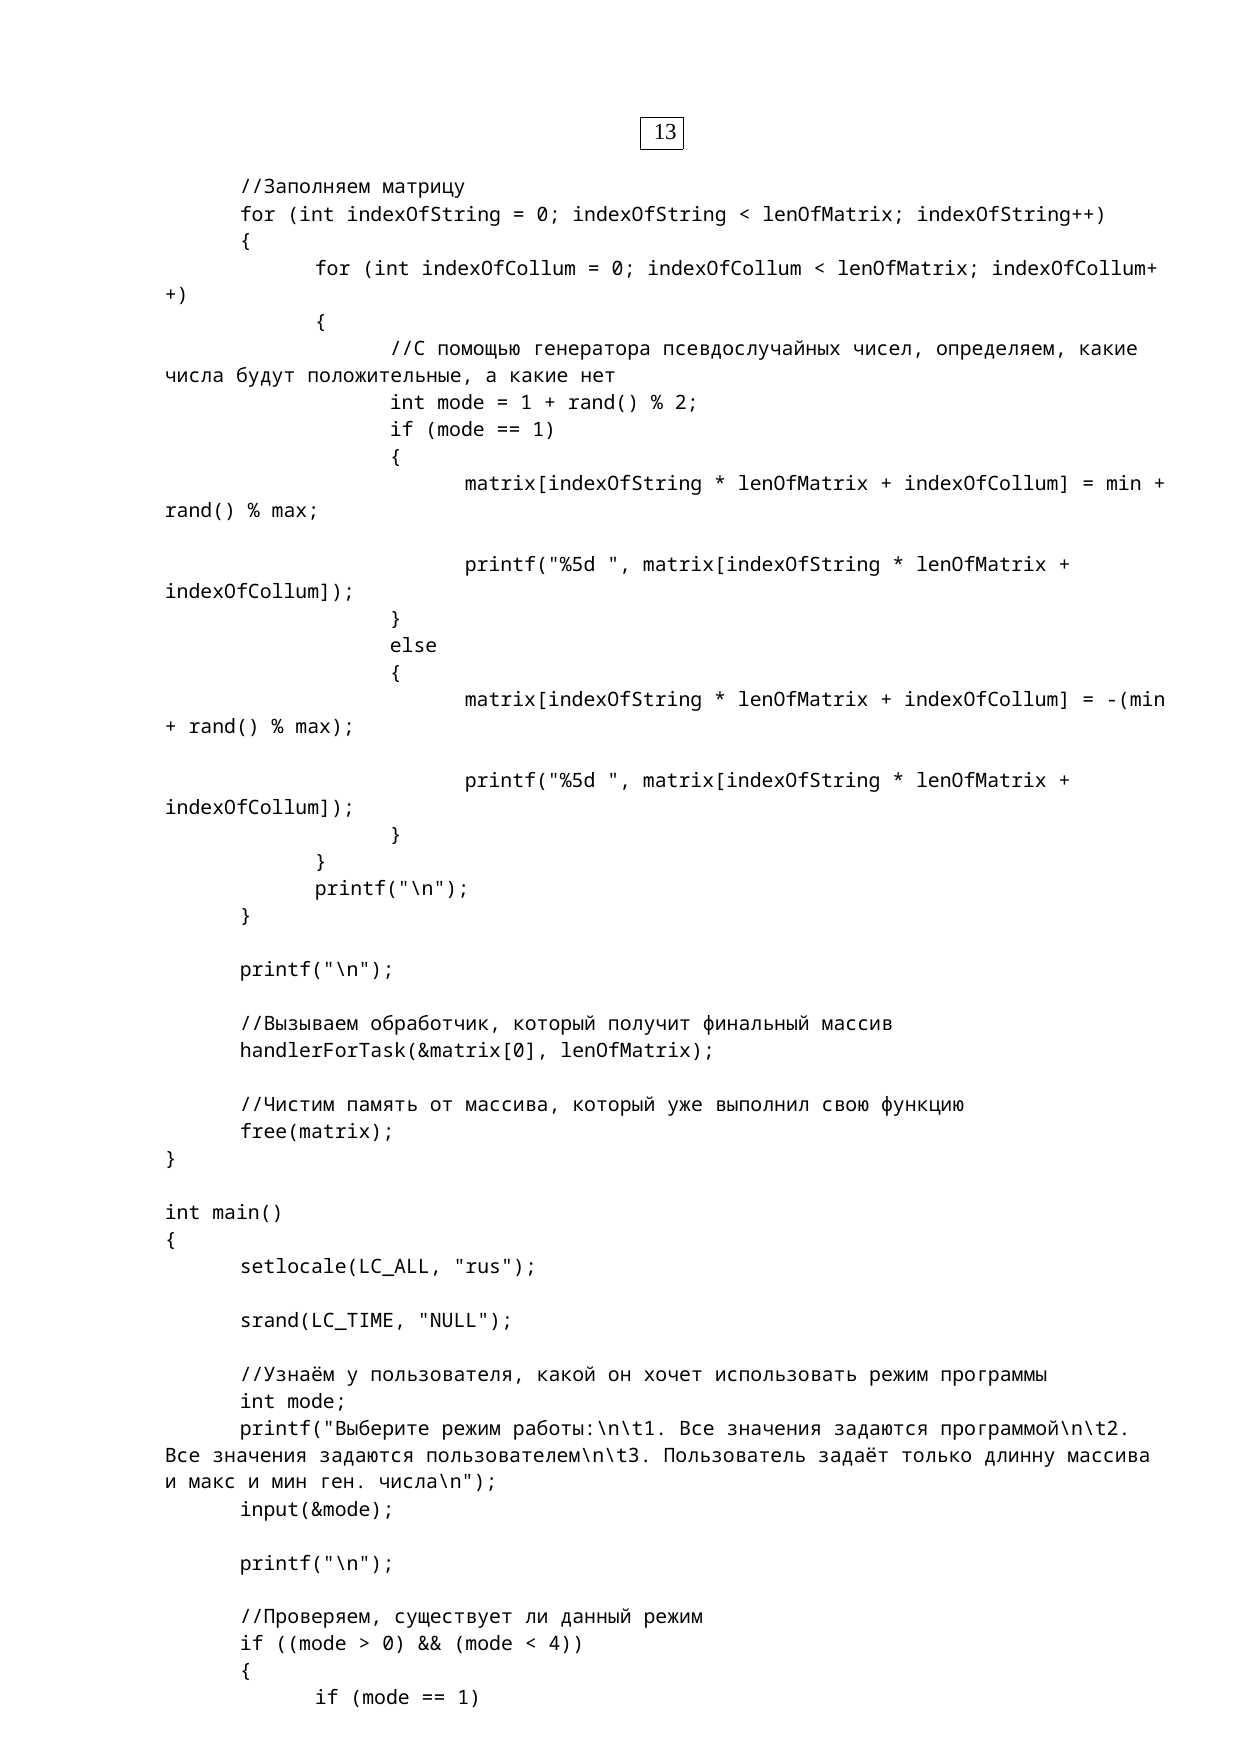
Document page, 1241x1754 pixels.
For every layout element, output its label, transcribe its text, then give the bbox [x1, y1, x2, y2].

text printf("\n"); [164, 1549, 1165, 1576]
text //Чистим память от массива, который уже выполнил свою функцию [164, 1090, 1165, 1117]
text } [164, 820, 1165, 847]
text //Узнаём у пользователя, какой он хочет использовать режим программы [164, 1360, 1165, 1387]
text handlerForTask(&matrix[0], lenOfMatrix); [164, 1036, 1165, 1063]
text } [164, 847, 1165, 874]
text //Проверяем, существует ли данный режим [164, 1603, 1165, 1630]
text } [164, 1144, 1165, 1171]
text } [164, 604, 1165, 631]
text //Заполняем матрицу [164, 173, 1165, 200]
text input(&mode); [164, 1495, 1165, 1522]
text printf("%5d ", matrix[indexOfString * lenOfMatrix + indexOfCollum]); [164, 766, 1165, 820]
text //С помощью генератора псевдослучайных чисел, определяем, какие числа будут положительные, а какие нет [164, 335, 1165, 389]
text matrix[indexOfString * lenOfMatrix + indexOfCollum] = min + rand() % max; [164, 469, 1165, 523]
text int mode = 1 + rand() % 2; [164, 389, 1165, 416]
text free(matrix); [164, 1117, 1165, 1144]
text { [164, 308, 1165, 335]
text setlocale(LC_ALL, "rus"); [164, 1252, 1165, 1279]
text srand(LC_TIME, "NULL"); [164, 1306, 1165, 1333]
text int mode; [164, 1387, 1165, 1414]
text { [164, 443, 1165, 469]
text //Вызываем обработчик, который получит финальный массив [164, 1009, 1165, 1036]
text for (int indexOfCollum = 0; indexOfCollum < lenOfMatrix; indexOfCollum++) [164, 254, 1165, 308]
text else [164, 631, 1165, 658]
text { [164, 1657, 1165, 1684]
text { [164, 658, 1165, 685]
text { [164, 227, 1165, 254]
text if ((mode > 0) && (mode < 4)) [164, 1630, 1165, 1657]
text int main() [164, 1198, 1165, 1225]
text printf("%5d ", matrix[indexOfString * lenOfMatrix + indexOfCollum]); [164, 551, 1165, 604]
text printf("\n"); [164, 955, 1165, 982]
text printf("Выберите режим работы:\n\t1. Все значения задаются программой\n\t2. Все значения задаются пользователем\n\t3. Пользователь задаёт только длинну массива и макс и мин ген. числа\n"); [164, 1414, 1165, 1495]
text if (mode == 1) [164, 1684, 1165, 1711]
text matrix[indexOfString * lenOfMatrix + indexOfCollum] = -(min + rand() % max); [164, 685, 1165, 739]
text if (mode == 1) [164, 416, 1165, 443]
text for (int indexOfString = 0; indexOfString < lenOfMatrix; indexOfString++) [164, 200, 1165, 227]
text } [164, 901, 1165, 928]
text printf("\n"); [164, 874, 1165, 901]
text { [164, 1225, 1165, 1252]
